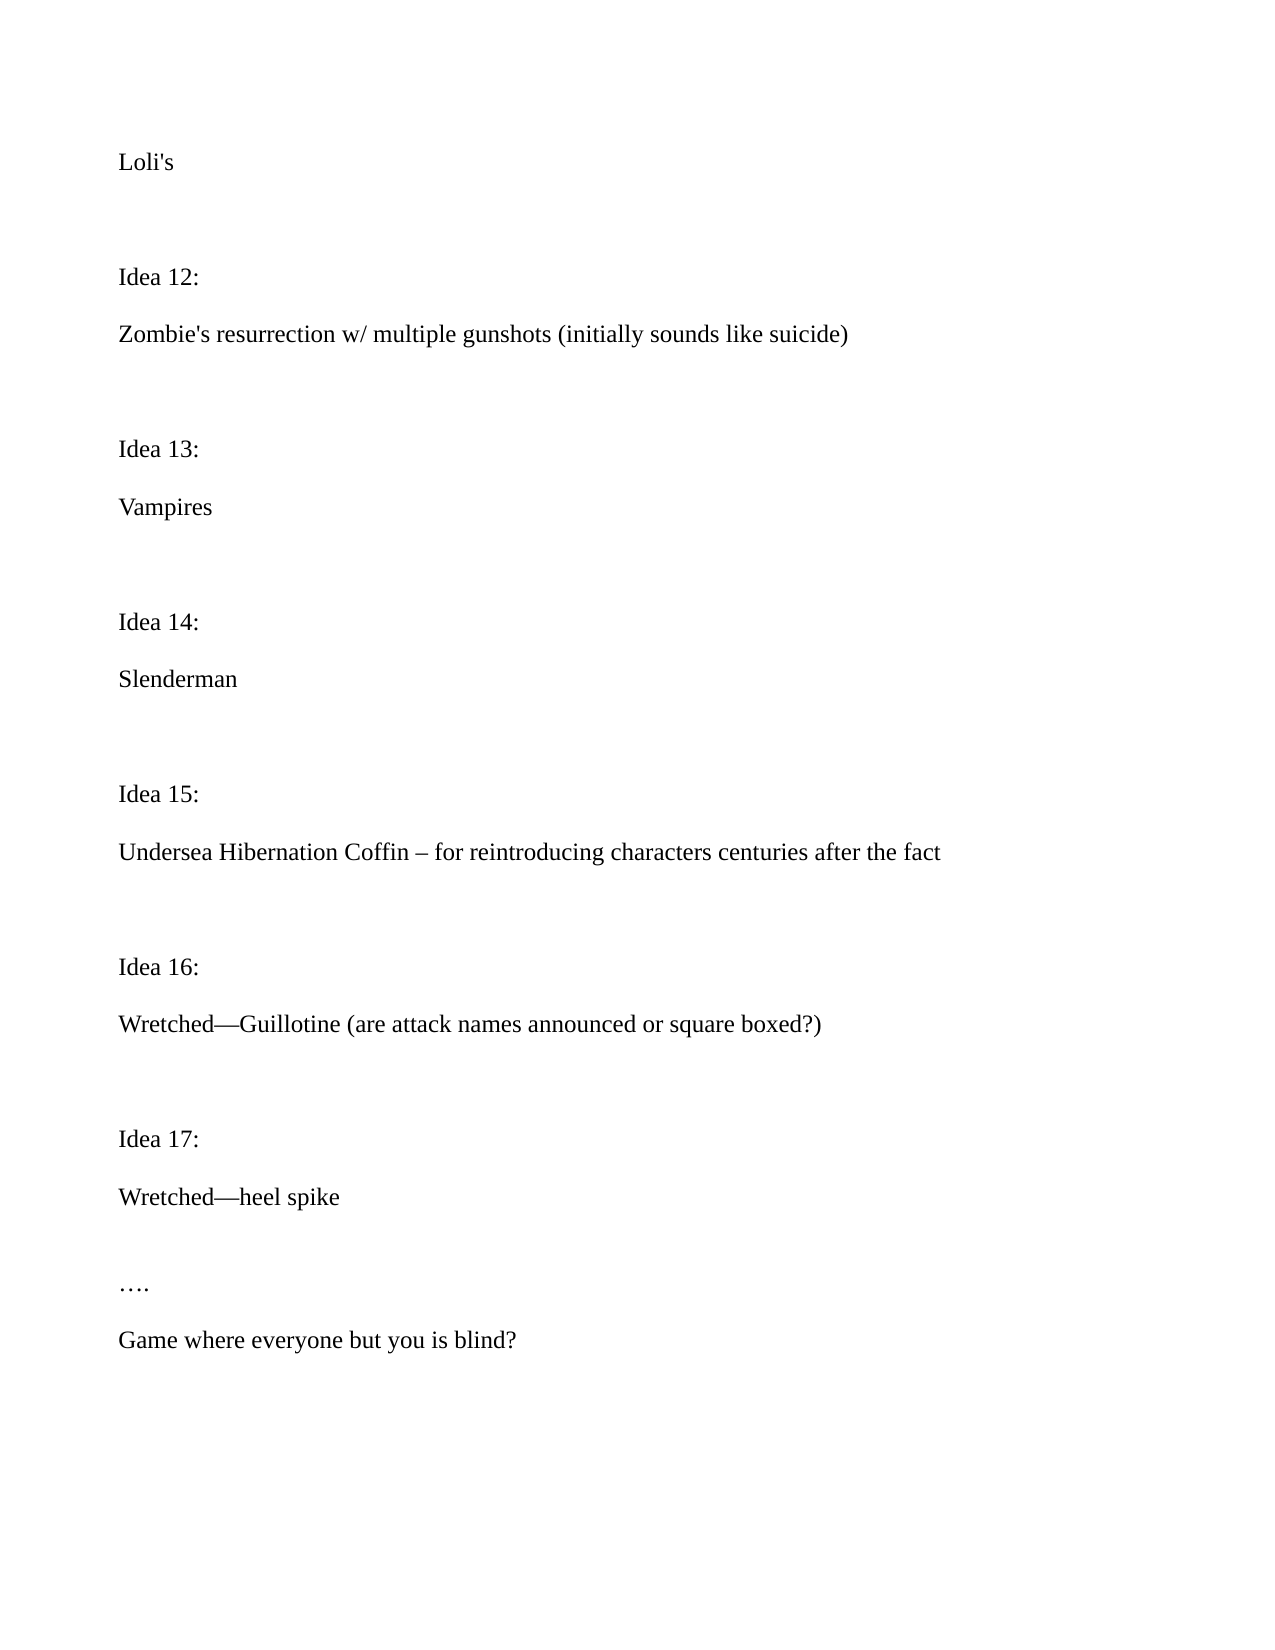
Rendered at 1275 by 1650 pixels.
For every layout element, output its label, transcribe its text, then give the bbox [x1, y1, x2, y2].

text Zombie's resurrection w/ multiple gunshots (initially sounds like suicide) [118, 319, 1157, 348]
text Idea 12: [118, 262, 1157, 291]
text Idea 17: [118, 1124, 1157, 1153]
text Game where everyone but you is blind? [118, 1326, 1157, 1354]
text Undersea Hibernation Coffin – for reintroducing characters centuries after the fact [118, 837, 1157, 866]
text Vampires [118, 492, 1157, 521]
text Idea 14: [118, 607, 1157, 636]
text Slenderman [118, 664, 1157, 693]
text Wretched—Guillotine (are attack names announced or square boxed?) [118, 1009, 1157, 1038]
text Idea 15: [118, 779, 1157, 808]
text Idea 13: [118, 434, 1157, 463]
text Wretched—heel spike [118, 1182, 1157, 1211]
text …. [118, 1268, 1157, 1297]
text Idea 16: [118, 952, 1157, 981]
text Loli's [118, 147, 1157, 176]
